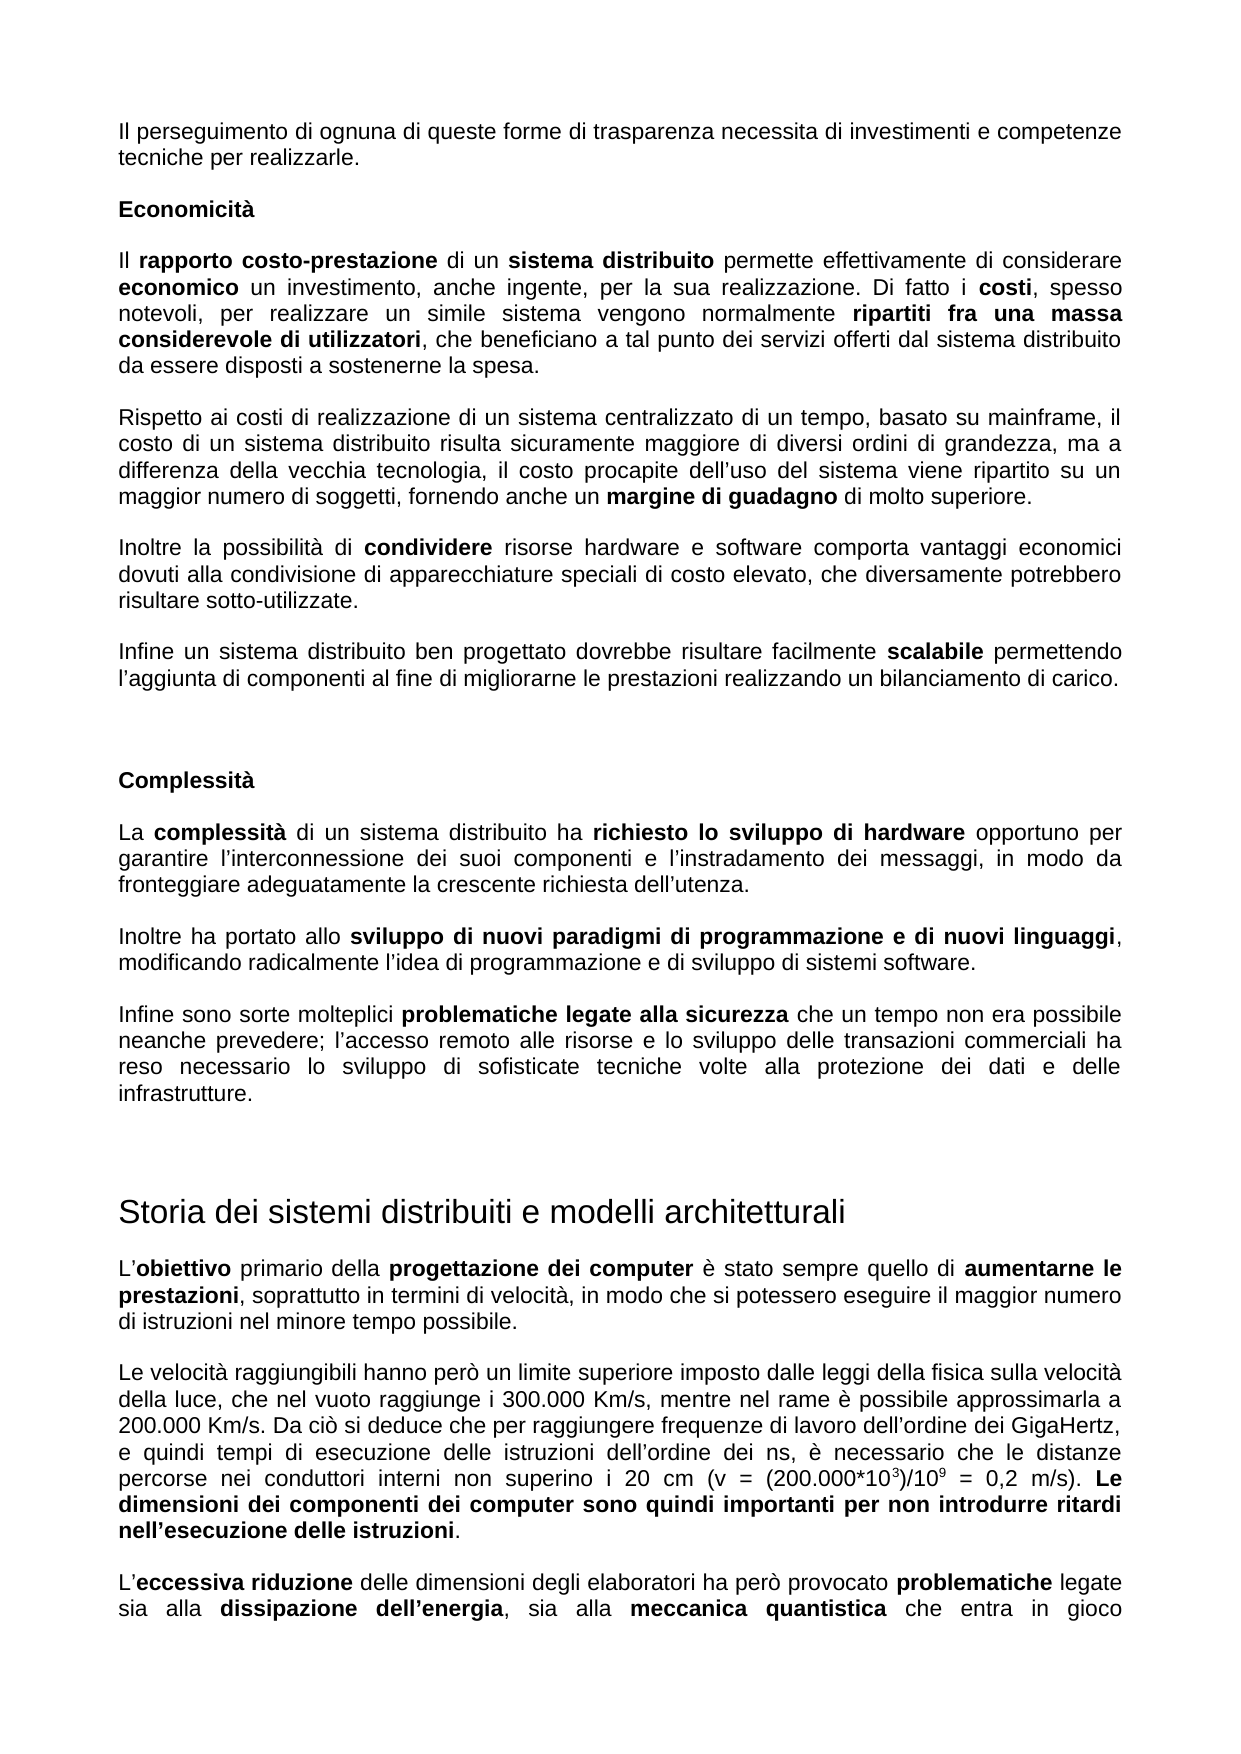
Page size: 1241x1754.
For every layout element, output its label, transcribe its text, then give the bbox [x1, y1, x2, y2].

text Infine un sistema distribuito ben progettato dovrebbe risultare facilmente scalabile permettendo l’aggiunta di componenti al fine di migliorarne le prestazioni realizzando un bilanciamento di carico. [118, 638, 1122, 691]
text Infine sono sorte molteplici problematiche legate alla sicurezza che un tempo non era possibile neanche prevedere; l’accesso remoto alle risorse e lo sviluppo delle transazioni commerciali ha reso necessario lo sviluppo di sofisticate tecniche volte alla protezione dei dati e delle infrastrutture. [118, 1001, 1122, 1106]
text L’obiettivo primario della progettazione dei computer è stato sempre quello di aumentarne le prestazioni, soprattutto in termini di velocità, in modo che si potessero eseguire il maggior numero di istruzioni nel minore tempo possibile. [118, 1255, 1122, 1334]
text Le velocità raggiungibili hanno però un limite superiore imposto dalle leggi della fisica sulla velocità della luce, che nel vuoto raggiunge i 300.000 Km/s, mentre nel rame è possibile approssimarla a 200.000 Km/s. Da ciò si deduce che per raggiungere frequenze di lavoro dell’ordine dei GigaHertz, e quindi tempi di esecuzione delle istruzioni dell’ordine dei ns, è necessario che le distanze percorse nei conduttori interni non superino i 20 cm (v = (200.000*103)/109 = 0,2 m/s). Le dimensioni dei componenti dei computer sono quindi importanti per non introdurre ritardi nell’esecuzione delle istruzioni. [118, 1359, 1122, 1544]
text Rispetto ai costi di realizzazione di un sistema centralizzato di un tempo, basato su mainframe, il costo di un sistema distribuito risulta sicuramente maggiore di diversi ordini di grandezza, ma a differenza della vecchia tecnologia, il costo procapite dell’uso del sistema viene ripartito su un maggior numero di soggetti, fornendo anche un margine di guadagno di molto superiore. [118, 404, 1122, 509]
text Inoltre ha portato allo sviluppo di nuovi paradigmi di programmazione e di nuovi linguaggi, modificando radicalmente l’idea di programmazione e di sviluppo di sistemi software. [118, 923, 1122, 976]
text Inoltre la possibilità di condividere risorse hardware e software comporta vantaggi economici dovuti alla condivisione di apparecchiature speciali di costo elevato, che diversamente potrebbero risultare sotto-utilizzate. [118, 534, 1122, 613]
text Il perseguimento di ognuna di queste forme di trasparenza necessita di investimenti e competenze tecniche per realizzarle. [118, 118, 1122, 171]
text Il rapporto costo-prestazione di un sistema distribuito permette effettivamente di considerare economico un investimento, anche ingente, per la sua realizzazione. Di fatto i costi, spesso notevoli, per realizzare un simile sistema vengono normalmente ripartiti fra una massa considerevole di utilizzatori, che beneficiano a tal punto dei servizi offerti dal sistema distribuito da essere disposti a sostenerne la spesa. [118, 247, 1122, 379]
text La complessità di un sistema distribuito ha richiesto lo sviluppo di hardware opportuno per garantire l’interconnessione dei suoi componenti e l’instradamento dei messaggi, in modo da fronteggiare adeguatamente la crescente richiesta dell’utenza. [118, 819, 1122, 898]
subtitle Complessità [118, 767, 1122, 794]
text L’eccessiva riduzione delle dimensioni degli elaboratori ha però provocato problematiche legate sia alla dissipazione dell’energia, sia alla meccanica quantistica che entra in gioco [118, 1569, 1122, 1622]
subtitle Storia dei sistemi distribuiti e modelli architetturali [118, 1192, 1122, 1230]
subtitle Economicità [118, 196, 1122, 222]
